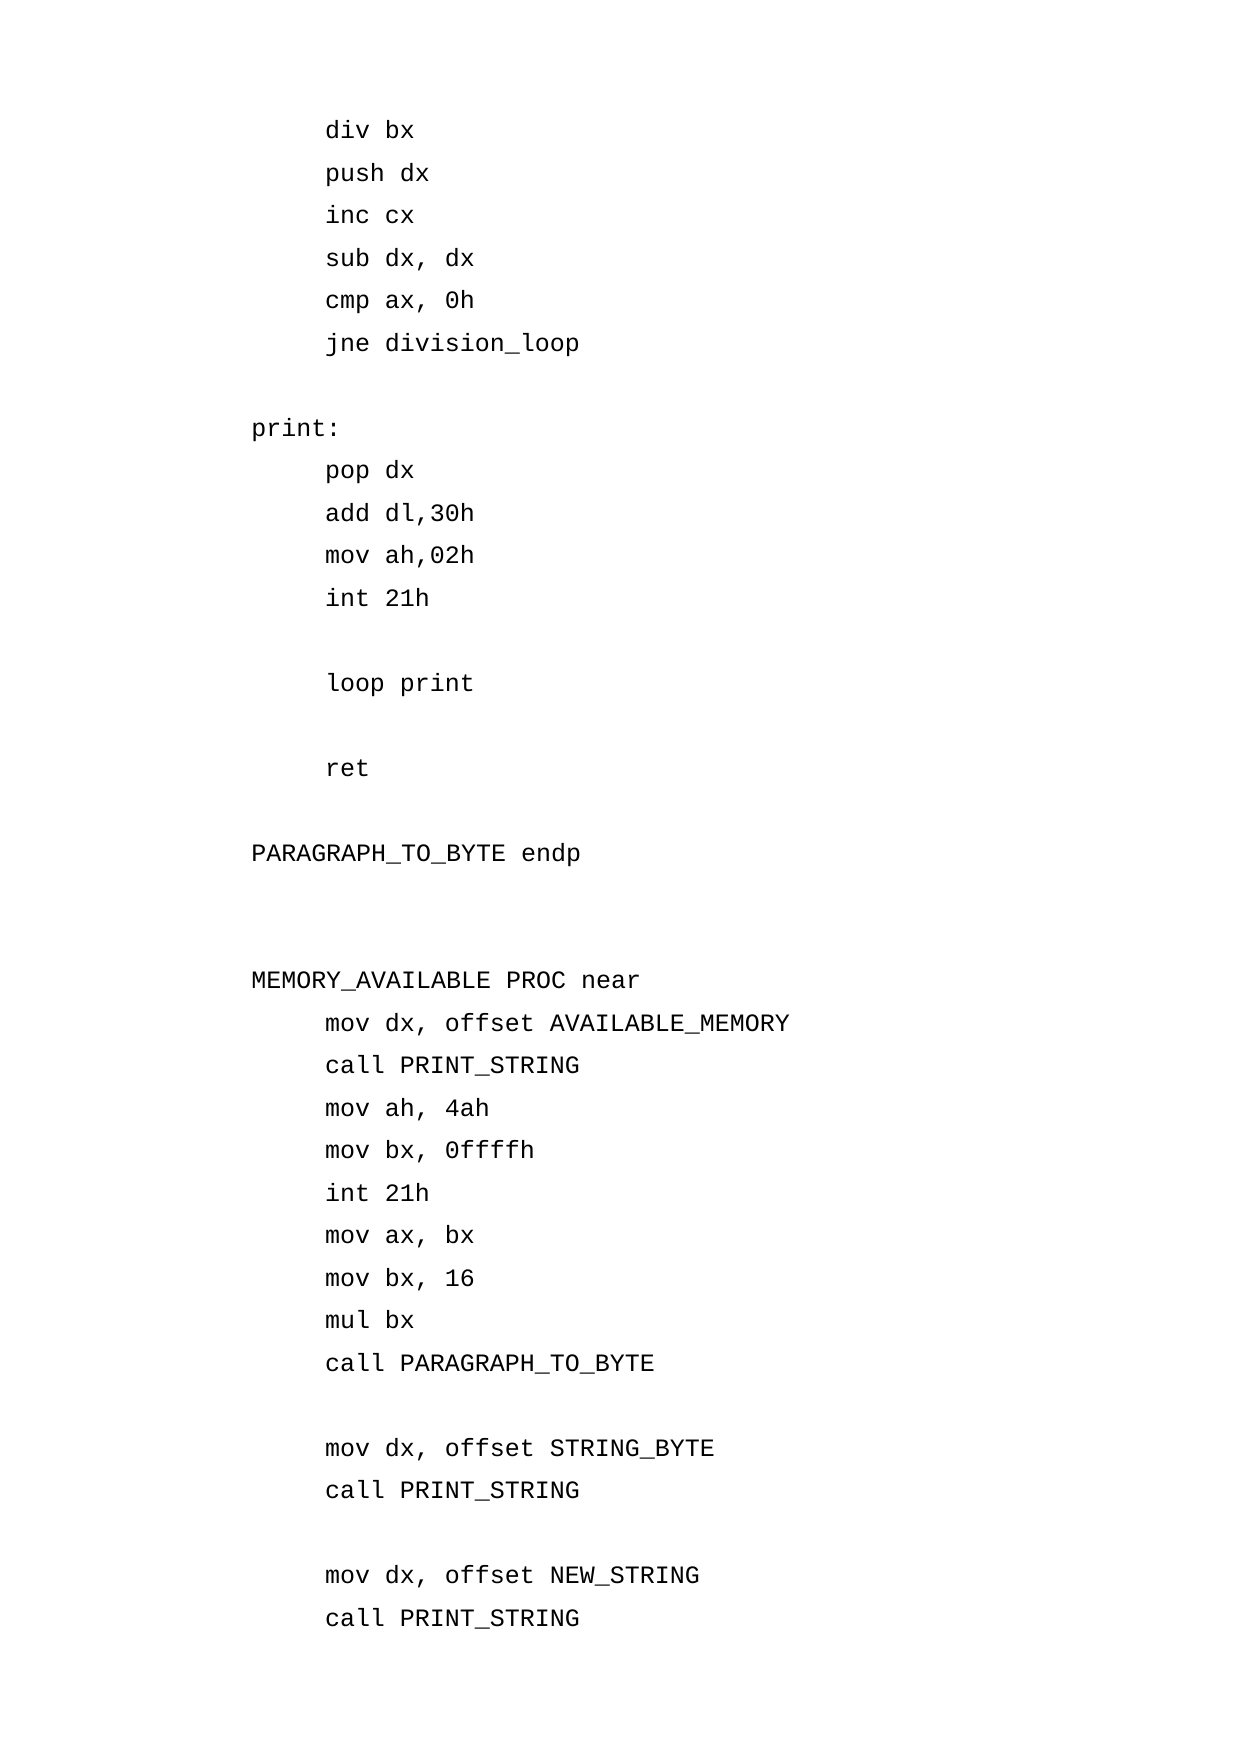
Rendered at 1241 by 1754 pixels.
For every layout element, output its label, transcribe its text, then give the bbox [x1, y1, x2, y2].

text pop dx [177, 458, 1152, 486]
text sub dx, dx [177, 246, 1152, 274]
text mov bx, 16 [177, 1266, 1152, 1294]
text div bx [177, 118, 1152, 146]
text mov ax, bx [177, 1223, 1152, 1251]
text mov bx, 0ffffh [177, 1138, 1152, 1166]
text print: [177, 416, 1152, 444]
text mul bx [177, 1308, 1152, 1336]
text push dx [177, 161, 1152, 189]
text MEMORY_AVAILABLE PROC near [177, 968, 1152, 996]
text inc cx [177, 203, 1152, 231]
text mov dx, offset STRING_BYTE [177, 1436, 1152, 1464]
text mov ah,02h [177, 543, 1152, 571]
text add dl,30h [177, 501, 1152, 529]
text int 21h [177, 586, 1152, 614]
text ret [177, 756, 1152, 784]
text cmp ax, 0h [177, 288, 1152, 316]
text jne division_loop [177, 331, 1152, 359]
text mov dx, offset NEW_STRING [177, 1563, 1152, 1591]
text mov dx, offset AVAILABLE_MEMORY [177, 1011, 1152, 1039]
text call PRINT_STRING [177, 1478, 1152, 1506]
text call PRINT_STRING [177, 1053, 1152, 1081]
text int 21h [177, 1181, 1152, 1209]
text call PRINT_STRING [177, 1606, 1152, 1634]
text mov ah, 4ah [177, 1096, 1152, 1124]
text loop print [177, 671, 1152, 699]
text PARAGRAPH_TO_BYTE endp [177, 841, 1152, 869]
text call PARAGRAPH_TO_BYTE [177, 1351, 1152, 1379]
